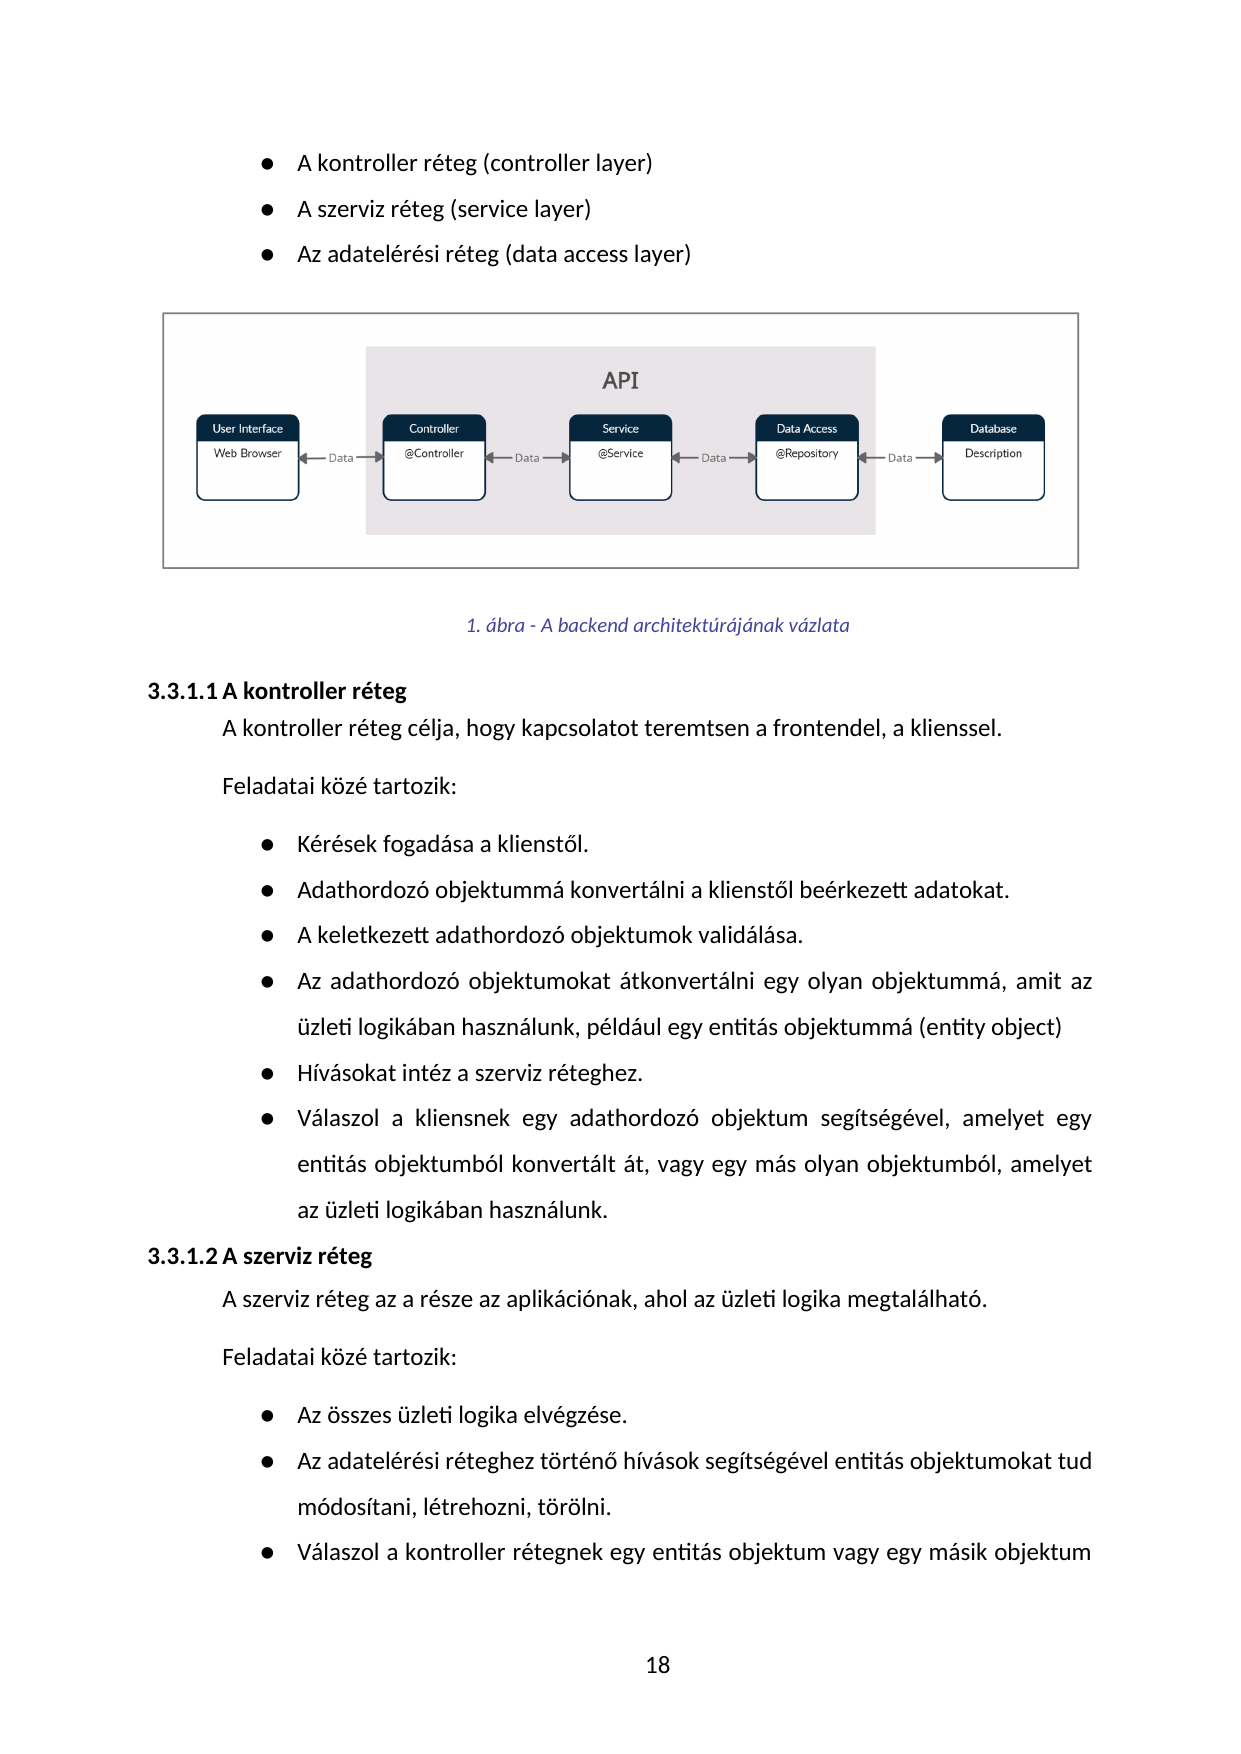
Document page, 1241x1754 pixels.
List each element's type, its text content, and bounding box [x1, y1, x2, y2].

list Az adatelérési réteghez történő hívások segítségével entitás objektumokat tud módosítani, létrehozni, törölni. [259, 1445, 1093, 1521]
list A keletkezett adathordozó objektumok validálása. [259, 920, 1093, 950]
text Feladatai közé tartozik: [147, 770, 1093, 801]
list A szerviz réteg (service layer) [259, 193, 1093, 223]
list Válaszol a kliensnek egy adathordozó objektum segítségével, amelyet egy entitás objektumból konvertált át, vagy egy más olyan objektumból, amelyet az üzleti logikában használunk. [259, 1103, 1093, 1224]
list Kérések fogadása a klienstől. [259, 828, 1093, 859]
list Válaszol a kontroller rétegnek egy entitás objektum vagy egy másik objektum [259, 1536, 1093, 1567]
text A szerviz réteg az a része az aplikációnak, ahol az üzleti logika megtalálható. [147, 1283, 1093, 1313]
text Feladatai közé tartozik: [147, 1341, 1093, 1372]
text A kontroller réteg célja, hogy kapcsolatot teremtsen a frontendel, a klienssel. [147, 712, 1093, 742]
list Az adatelérési réteg (data access layer) [259, 238, 1093, 269]
text 1. ábra - A backend architektúrájának vázlata [147, 612, 1093, 637]
picture [147, 296, 1095, 585]
list Adathordozó objektummá konvertálni a klienstől beérkezett adatokat. [259, 874, 1093, 904]
list A kontroller réteg (controller layer) [259, 147, 1093, 177]
subtitle A szerviz réteg [147, 1240, 1093, 1270]
list Az összes üzleti logika elvégzése. [259, 1399, 1093, 1430]
subtitle A kontroller réteg [147, 675, 1093, 706]
list Az adathordozó objektumokat átkonvertálni egy olyan objektummá, amit az üzleti logikában használunk, például egy entitás objektummá (entity object) [259, 965, 1093, 1042]
list Hívásokat intéz a szerviz réteghez. [259, 1057, 1093, 1087]
